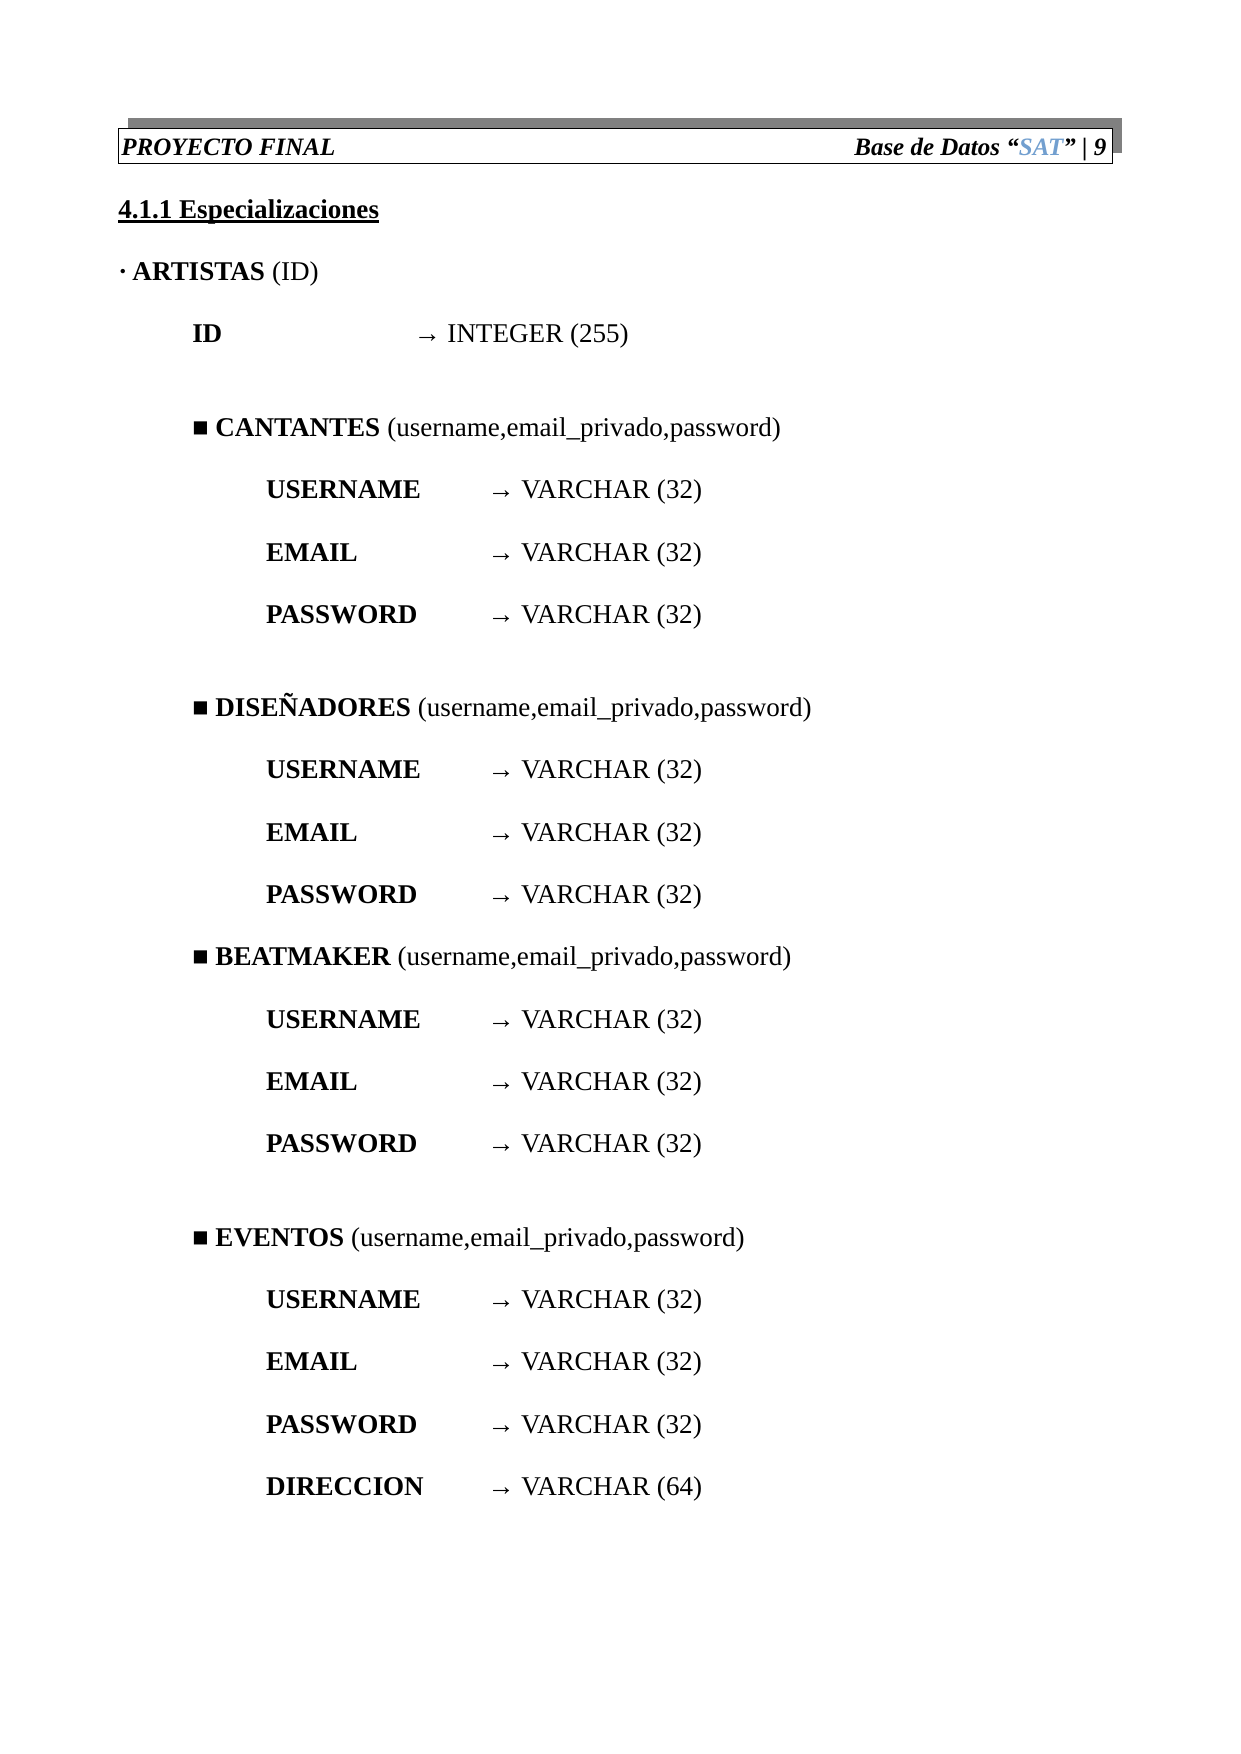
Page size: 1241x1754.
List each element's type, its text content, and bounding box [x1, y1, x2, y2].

text PASSWORD → VARCHAR (32) [118, 1408, 1122, 1439]
text EMAIL → VARCHAR (32) [118, 536, 1122, 567]
text EMAIL → VARCHAR (32) [118, 1345, 1122, 1377]
text EMAIL → VARCHAR (32) [118, 1065, 1122, 1096]
text EMAIL → VARCHAR (32) [118, 816, 1122, 847]
text PASSWORD → VARCHAR (32) [118, 1127, 1122, 1158]
text ■ DISEÑADORES (username,email_privado,password) [118, 691, 1122, 722]
text ID → INTEGER (255) [118, 318, 1122, 349]
text ■ BEATMAKER (username,email_privado,password) [118, 941, 1122, 972]
text ■ CANTANTES (username,email_privado,password) [118, 411, 1122, 442]
text USERNAME → VARCHAR (32) [118, 473, 1122, 504]
text USERNAME → VARCHAR (32) [118, 1003, 1122, 1034]
text DIRECCION → VARCHAR (64) [118, 1470, 1122, 1501]
text ■ EVENTOS (username,email_privado,password) [118, 1221, 1122, 1252]
text USERNAME → VARCHAR (32) [118, 754, 1122, 785]
text PASSWORD → VARCHAR (32) [118, 878, 1122, 909]
text 4.1.1 Especializaciones [118, 193, 1122, 224]
text USERNAME → VARCHAR (32) [118, 1283, 1122, 1314]
text PASSWORD → VARCHAR (32) [118, 598, 1122, 629]
text · ARTISTAS (ID) [118, 255, 1122, 286]
